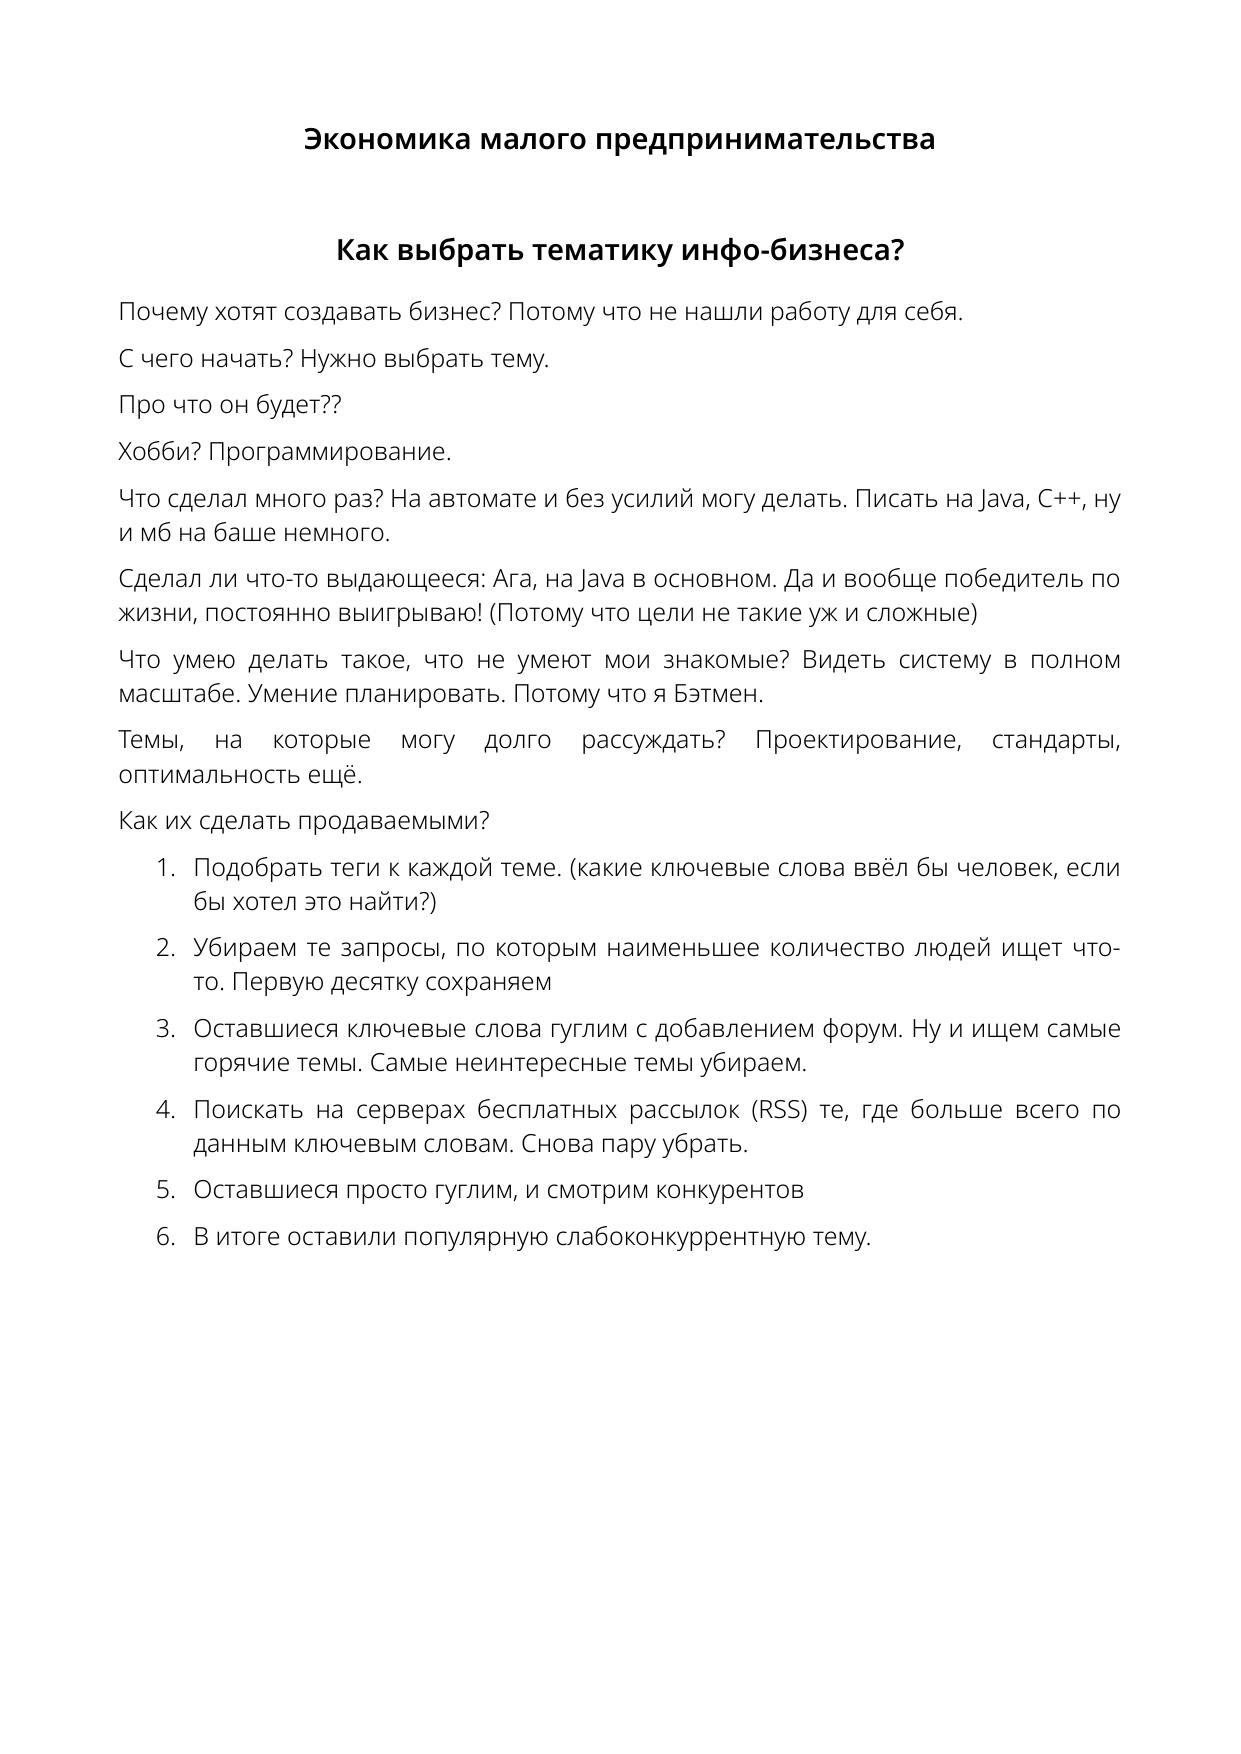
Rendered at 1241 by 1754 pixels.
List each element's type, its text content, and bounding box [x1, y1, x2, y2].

text Сделал ли что-то выдающееся: Ага, на Java в основном. Да и вообще победитель по жизни, постоянно выигрываю! (Потому что цели не такие уж и сложные) [118, 561, 1122, 629]
text Что умею делать такое, что не умеют мои знакомые? Видеть систему в полном масштабе. Умение планировать. Потому что я Бэтмен. [118, 642, 1122, 710]
text Что сделал много раз? На автомате и без усилий могу делать. Писать на Java, C++, ну и мб на баше немного. [118, 480, 1122, 548]
list Убираем те запросы, по которым наименьшее количество людей ищет что-то. Первую десятку сохраняем [156, 930, 1122, 998]
list Оставшиеся просто гуглим, и смотрим конкурентов [156, 1172, 1122, 1206]
text Почему хотят создавать бизнес? Потому что не нашли работу для себя. [118, 294, 1122, 328]
text Темы, на которые могу долго рассуждать? Проектирование, стандарты, оптимальность ещё. [118, 722, 1122, 790]
subtitle Как выбрать тематику инфо-бизнеса? [118, 229, 1122, 269]
text Хобби? Программирование. [118, 434, 1122, 468]
list Поискать на серверах бесплатных рассылок (RSS) те, где больше всего по данным ключевым словам. Снова пару убрать. [156, 1091, 1122, 1159]
subtitle Экономика малого предпринимательства [118, 118, 1122, 158]
text Про что он будет?? [118, 387, 1122, 421]
list Подобрать теги к каждой теме. (какие ключевые слова ввёл бы человек, если бы хотел это найти?) [156, 849, 1122, 917]
text Как их сделать продаваемыми? [118, 803, 1122, 837]
list Оставшиеся ключевые слова гуглим с добавлением форум. Ну и ищем самые горячие темы. Самые неинтересные темы убираем. [156, 1011, 1122, 1079]
text С чего начать? Нужно выбрать тему. [118, 341, 1122, 375]
list В итоге оставили популярную слабоконкуррентную тему. [156, 1218, 1122, 1252]
